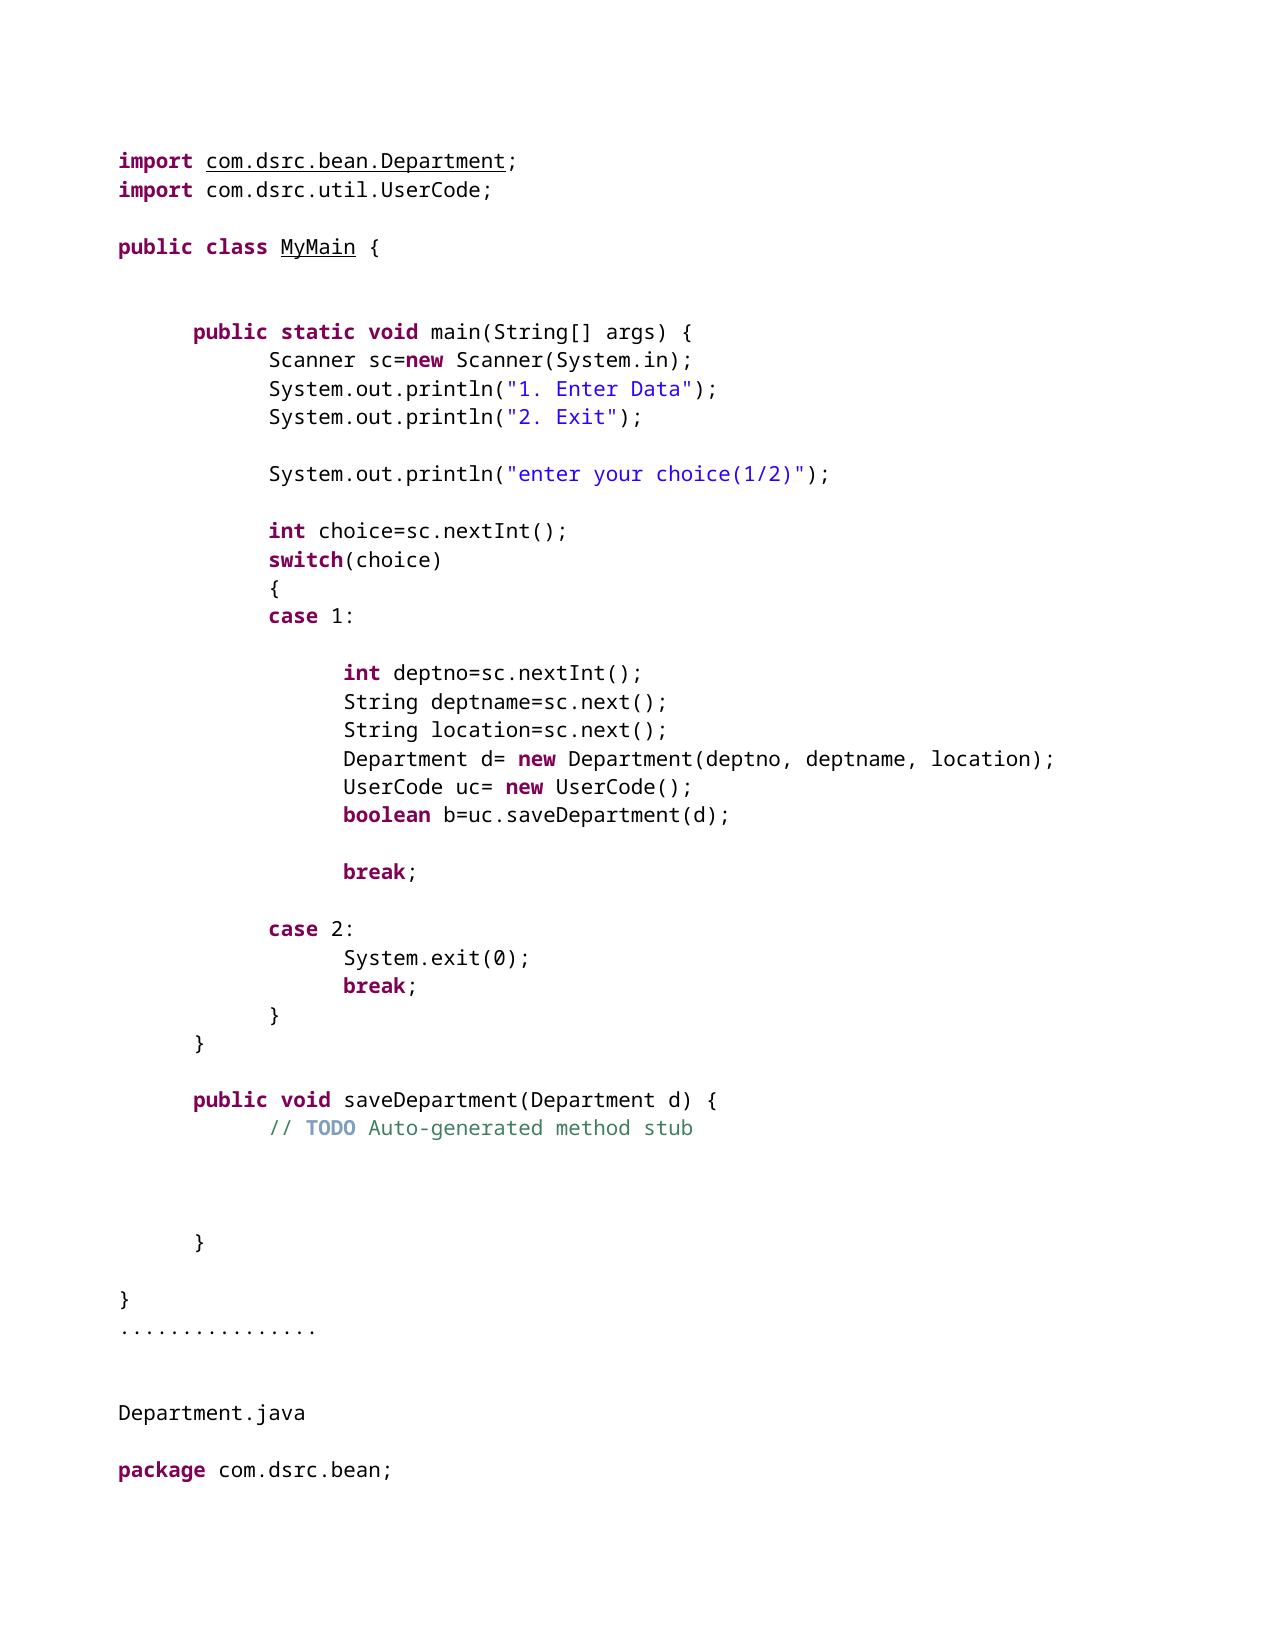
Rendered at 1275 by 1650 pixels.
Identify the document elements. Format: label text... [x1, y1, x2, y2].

text int deptno=sc.nextInt(); [118, 658, 1157, 687]
text break; [118, 857, 1157, 886]
text String location=sc.next(); [118, 715, 1157, 744]
text package com.dsrc.bean; [118, 1455, 1157, 1483]
text boolean b=uc.saveDepartment(d); [118, 801, 1157, 829]
text import com.dsrc.bean.Department; [118, 147, 1157, 175]
text } [118, 1284, 1157, 1312]
text int choice=sc.nextInt(); [118, 516, 1157, 545]
text import com.dsrc.util.UserCode; [118, 175, 1157, 203]
text } [118, 1000, 1157, 1028]
text public class MyMain { [118, 232, 1157, 260]
text String deptname=sc.next(); [118, 687, 1157, 715]
text public static void main(String[] args) { [118, 317, 1157, 346]
text { [118, 573, 1157, 602]
text Scanner sc=new Scanner(System.in); [118, 346, 1157, 374]
text System.exit(0); [118, 943, 1157, 971]
text switch(choice) [118, 545, 1157, 573]
text System.out.println("enter your choice(1/2)"); [118, 459, 1157, 488]
text } [118, 1028, 1157, 1057]
text ................ [118, 1312, 1157, 1341]
text UserCode uc= new UserCode(); [118, 772, 1157, 801]
text public void saveDepartment(Department d) { [118, 1085, 1157, 1113]
text Department.java [118, 1398, 1157, 1426]
text Department d= new Department(deptno, deptname, location); [118, 744, 1157, 772]
text } [118, 1227, 1157, 1256]
text break; [118, 971, 1157, 1000]
text case 1: [118, 602, 1157, 630]
text case 2: [118, 914, 1157, 943]
text // TODO Auto-generated method stub [118, 1113, 1157, 1142]
text System.out.println("2. Exit"); [118, 402, 1157, 431]
text System.out.println("1. Enter Data"); [118, 374, 1157, 402]
